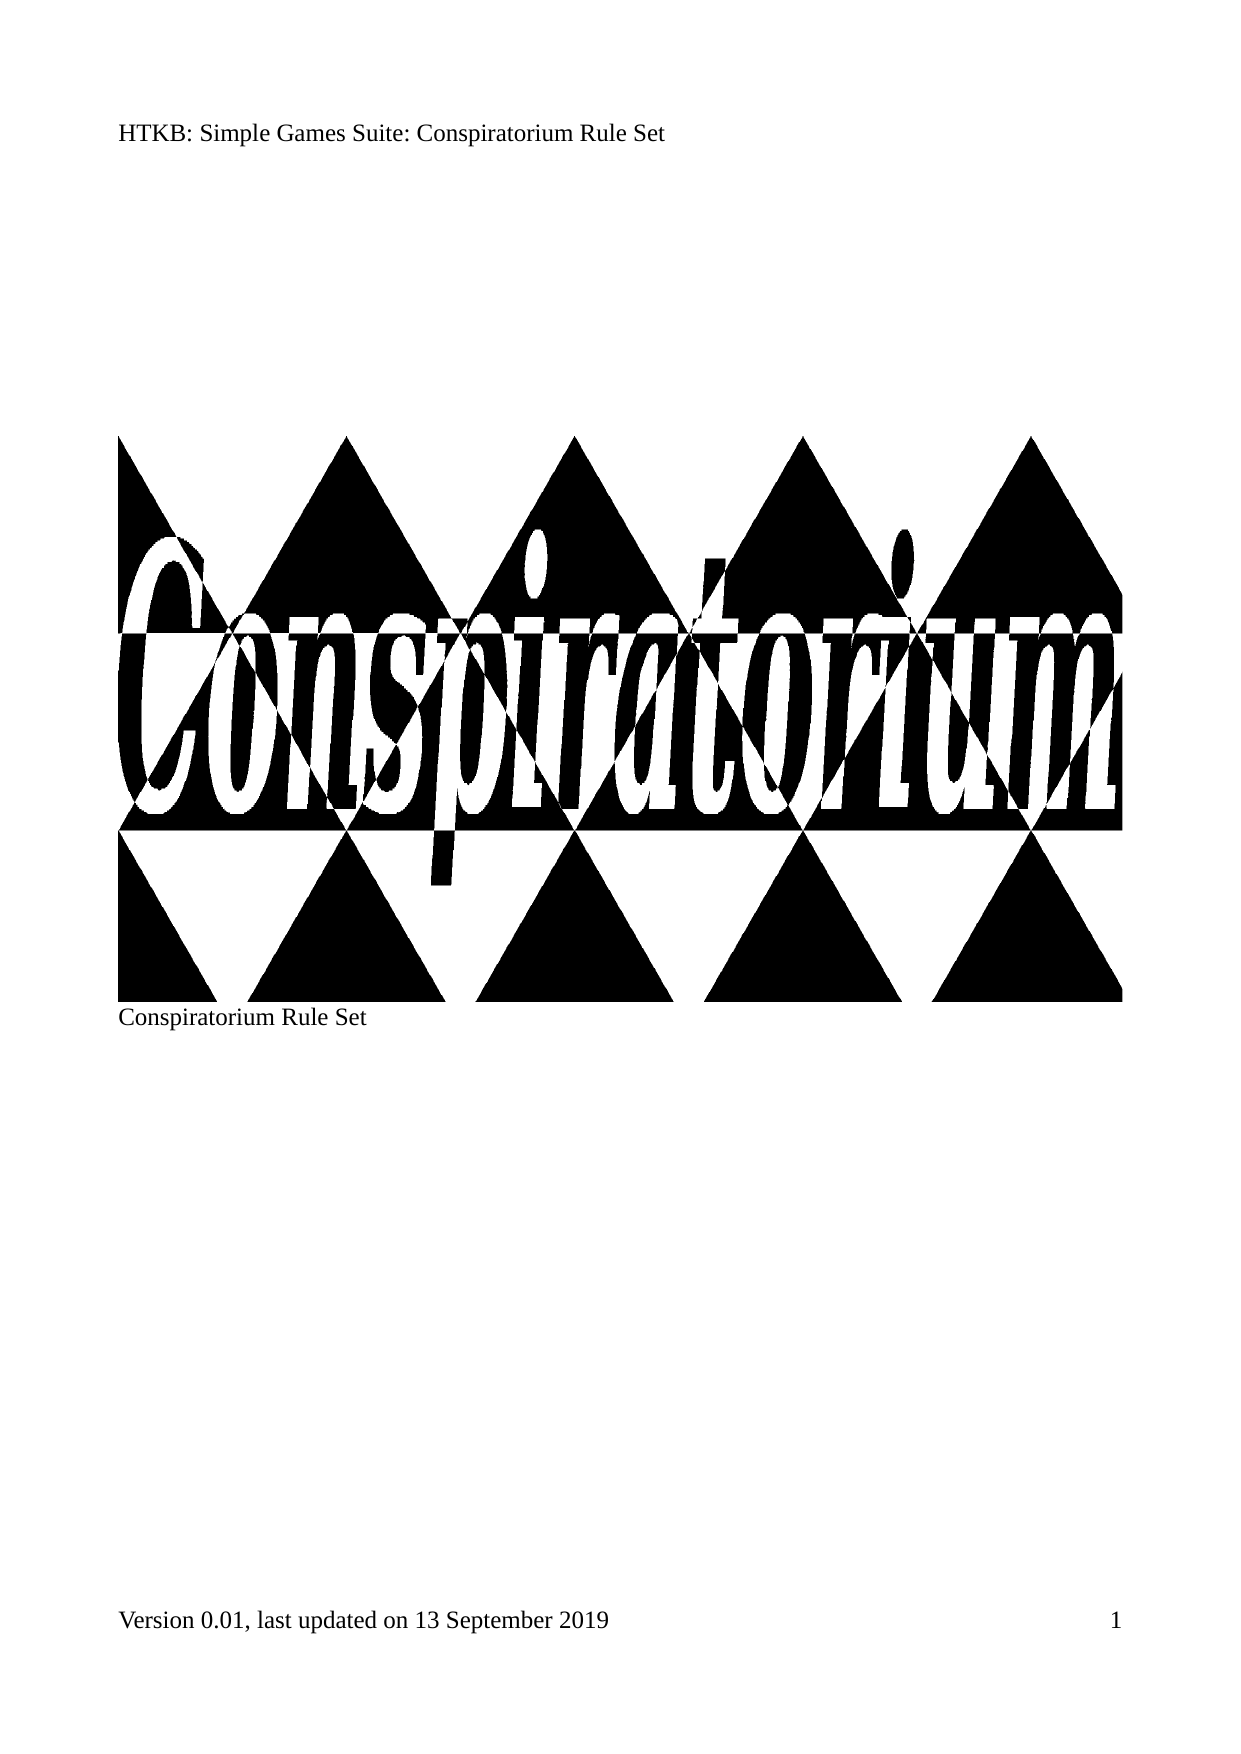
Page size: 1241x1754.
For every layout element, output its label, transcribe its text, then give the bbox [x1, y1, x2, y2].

text Conspiratorium Rule Set [118, 1002, 1122, 1031]
picture [118, 436, 1123, 1002]
